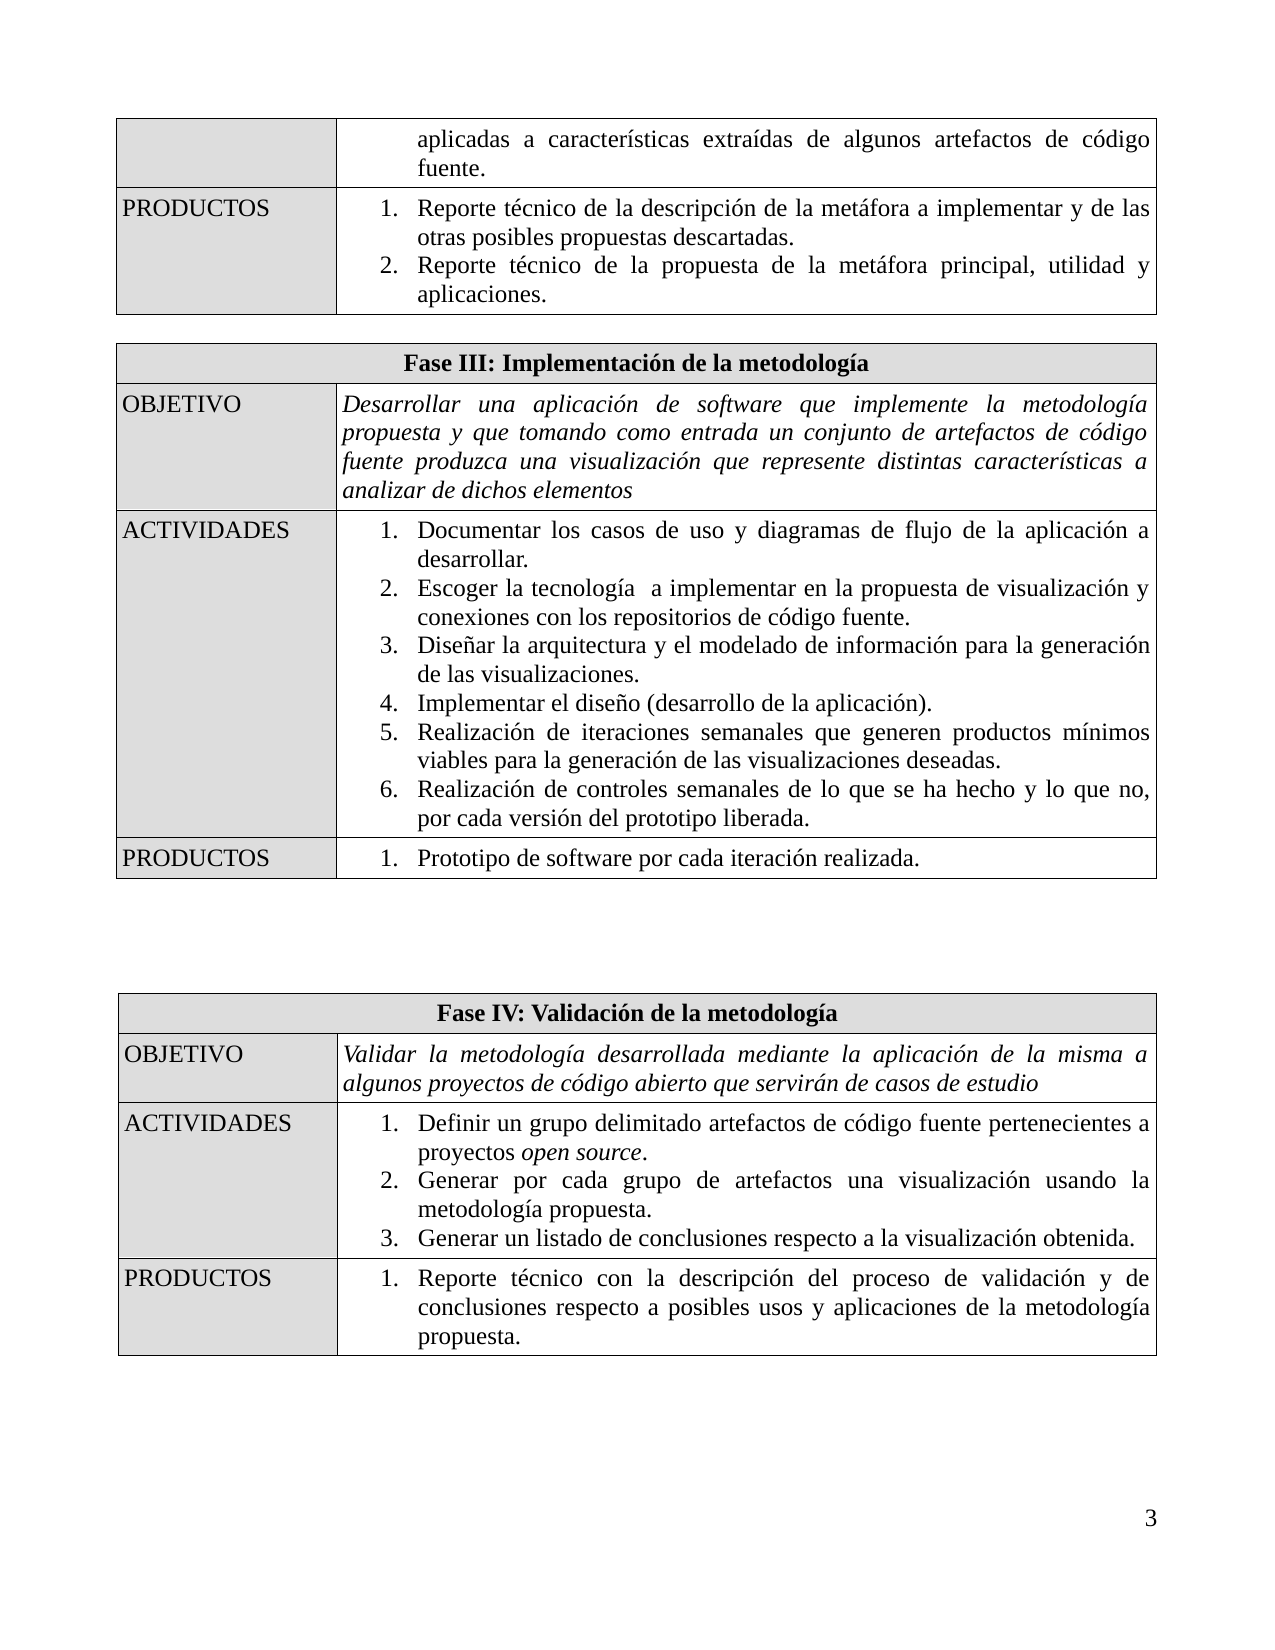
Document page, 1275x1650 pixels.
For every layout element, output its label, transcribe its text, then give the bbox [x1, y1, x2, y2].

table_cell Documentar los casos de uso y diagramas de flujo de la aplicación a desarrollar. Escoger la tecnología a implementar en la propuesta de visualización y conexiones con los repositorios de código fuente. Diseñar la arquitectura y el modelado de información para la generación de las visualizaciones. Implementar el diseño (desarrollo de la aplicación). Realización de iteraciones semanales que generen productos mínimos viables para la generación de las visualizaciones deseadas. Realización de controles semanales de lo que se ha hecho y lo que no, por cada versión del prototipo liberada. [337, 511, 1156, 837]
table_cell Reporte técnico con la descripción del proceso de validación y de conclusiones respecto a posibles usos y aplicaciones de la metodología propuesta. [338, 1259, 1156, 1355]
table_cell PRODUCTOS [117, 188, 336, 314]
table_cell ACTIVIDADES [119, 1103, 337, 1257]
table_cell Definir un grupo delimitado artefactos de código fuente pertenecientes a proyectos open source. Generar por cada grupo de artefactos una visualización usando la metodología propuesta. Generar un listado de conclusiones respecto a la visualización obtenida. [338, 1103, 1156, 1257]
table_cell Validar la metodología desarrollada mediante la aplicación de la misma a algunos proyectos de código abierto que servirán de casos de estudio [338, 1034, 1156, 1102]
table_cell ACTIVIDADES [117, 511, 336, 837]
table_header Fase III: Implementación de la metodología [117, 344, 1156, 383]
table_cell Desarrollar una aplicación de software que implemente la metodología propuesta y que tomando como entrada un conjunto de artefactos de código fuente produzca una visualización que represente distintas características a analizar de dichos elementos [337, 384, 1156, 509]
table_cell Prototipo de software por cada iteración realizada. [337, 838, 1156, 878]
table_header Fase IV: Validación de la metodología [119, 994, 1156, 1033]
table_cell OBJETIVO [119, 1034, 337, 1102]
table_cell aplicadas a características extraídas de algunos artefactos de código fuente. [337, 119, 1156, 187]
table_cell [117, 119, 336, 187]
table_cell PRODUCTOS [119, 1259, 337, 1355]
table_cell Reporte técnico de la descripción de la metáfora a implementar y de las otras posibles propuestas descartadas. Reporte técnico de la propuesta de la metáfora principal, utilidad y aplicaciones. [337, 188, 1156, 314]
table_cell PRODUCTOS [117, 838, 336, 878]
table_cell OBJETIVO [117, 384, 336, 509]
